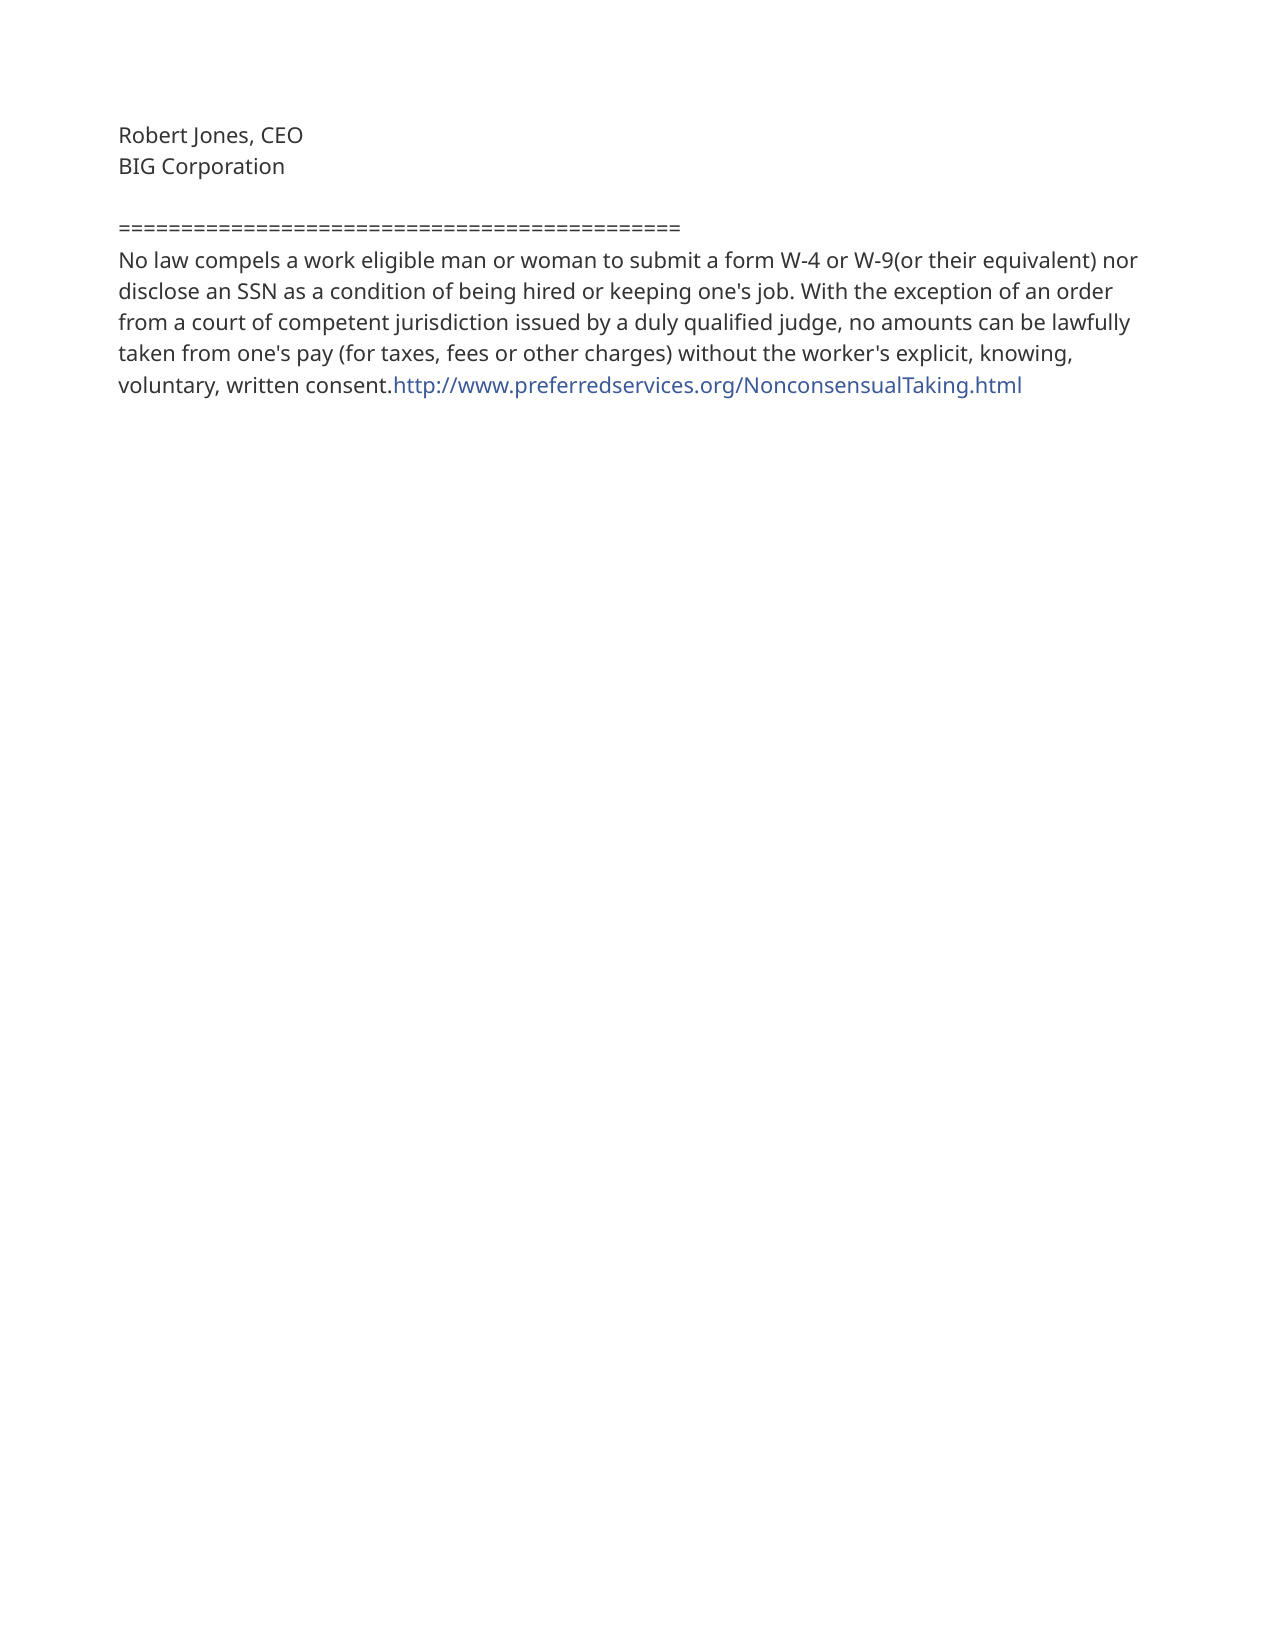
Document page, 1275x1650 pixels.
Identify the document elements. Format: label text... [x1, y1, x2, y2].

text BIG Corporation [118, 149, 1157, 181]
text ============================================= [118, 212, 1157, 243]
text Robert Jones, CEO [118, 118, 1157, 149]
text No law compels a work eligible man or woman to submit a form W-4 or W-9(or their equivalent) nor disclose an SSN as a condition of being hired or keeping one's job. With the exception of an order from a court of competent jurisdiction issued by a duly qualified judge, no amounts can be lawfully taken from one's pay (for taxes, fees or other charges) without the worker's explicit, knowing, voluntary, written consent.http://www.preferredservices.org/NonconsensualTaking.html [118, 243, 1157, 399]
